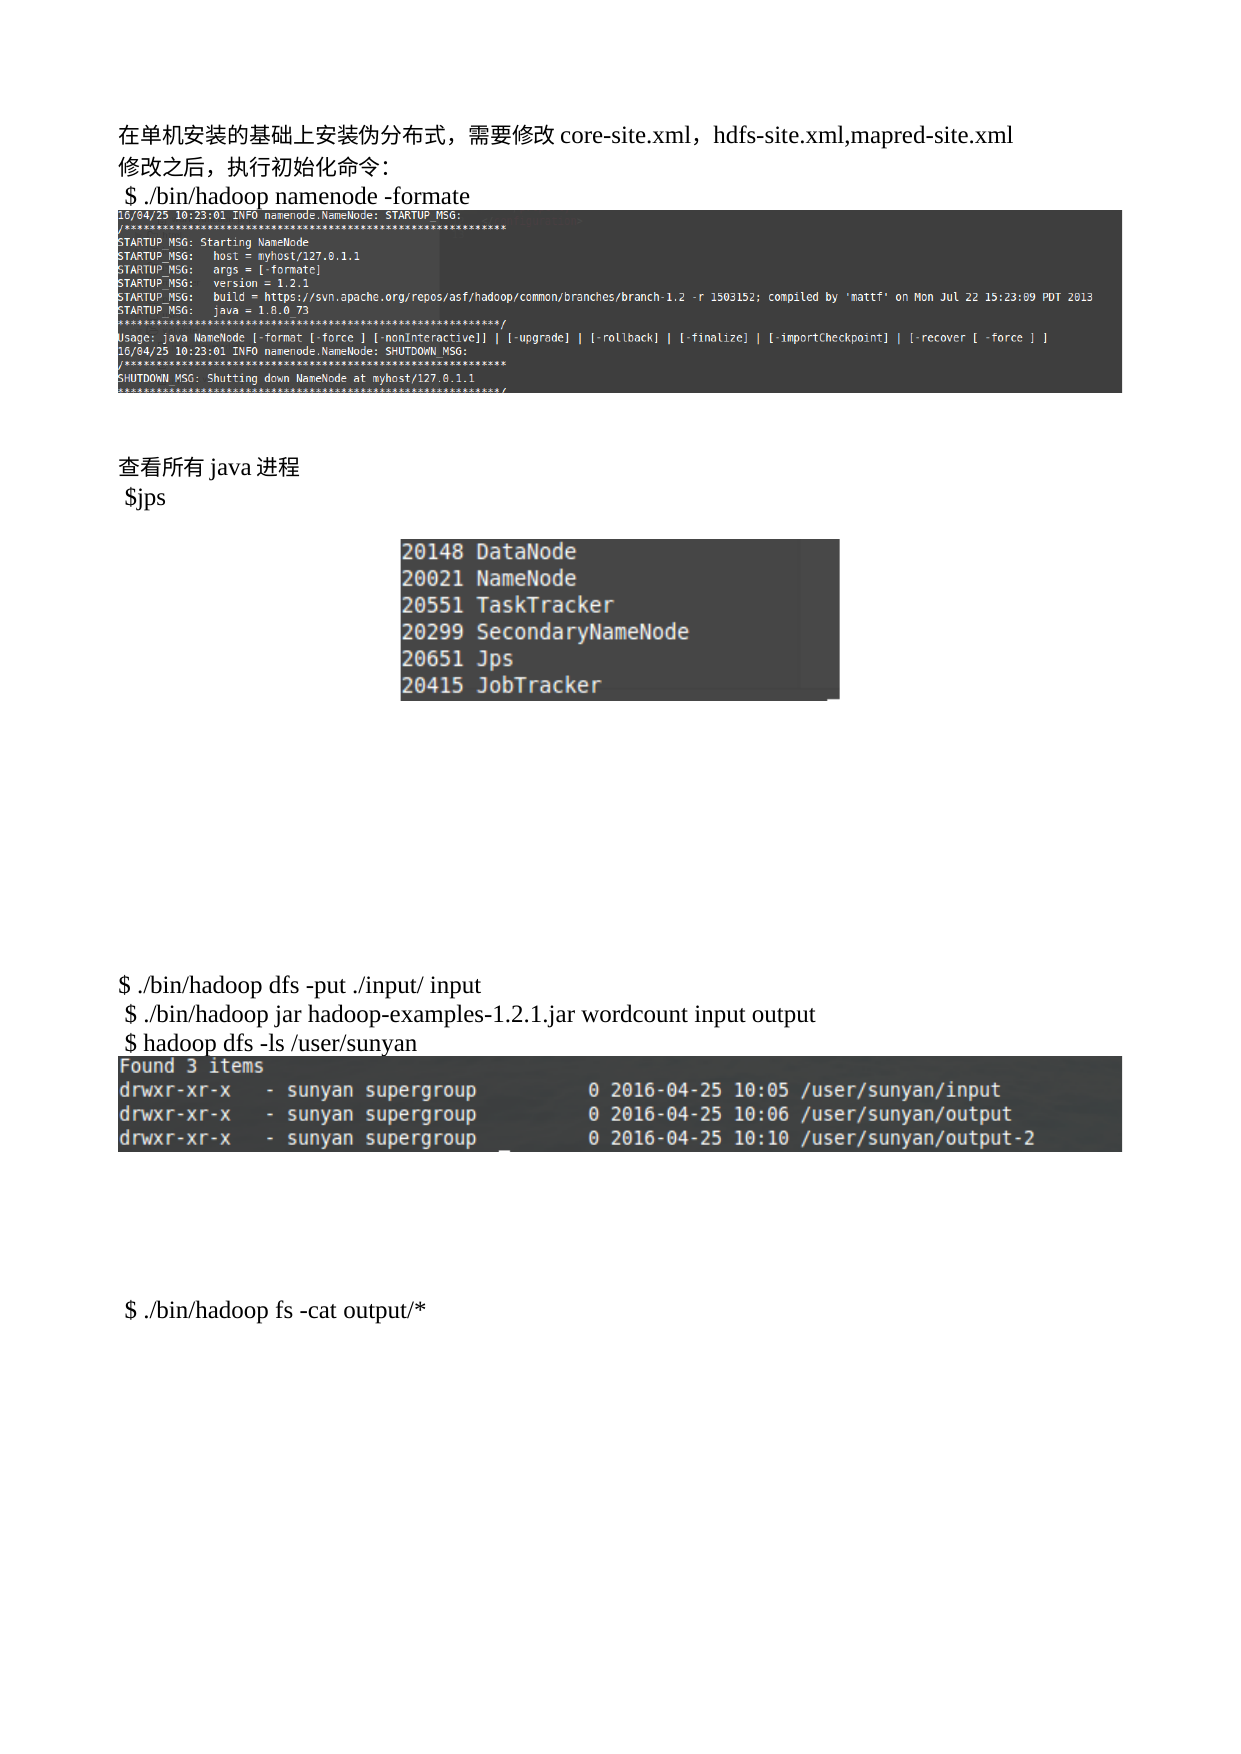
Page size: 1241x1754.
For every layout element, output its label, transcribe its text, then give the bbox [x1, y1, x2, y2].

text $ ./bin/hadoop fs -cat output/* [118, 1295, 1122, 1324]
text $ ./bin/hadoop namenode -formate [118, 181, 1122, 210]
picture [400, 539, 840, 701]
text $ ./bin/hadoop dfs -put ./input/ input [118, 970, 1122, 999]
text 在单机安装的基础上安装伪分布式，需要修改core-site.xml，hdfs-site.xml,mapred-site.xml [118, 118, 1122, 150]
text 查看所有java进程 [118, 450, 1122, 482]
text 修改之后，执行初始化命令： [118, 150, 1122, 181]
text $jps [118, 482, 1122, 510]
picture [118, 210, 1123, 393]
text $ hadoop dfs -ls /user/sunyan [118, 1028, 1122, 1056]
text $ ./bin/hadoop jar hadoop-examples-1.2.1.jar wordcount input output [118, 999, 1122, 1028]
picture [118, 1056, 1123, 1152]
